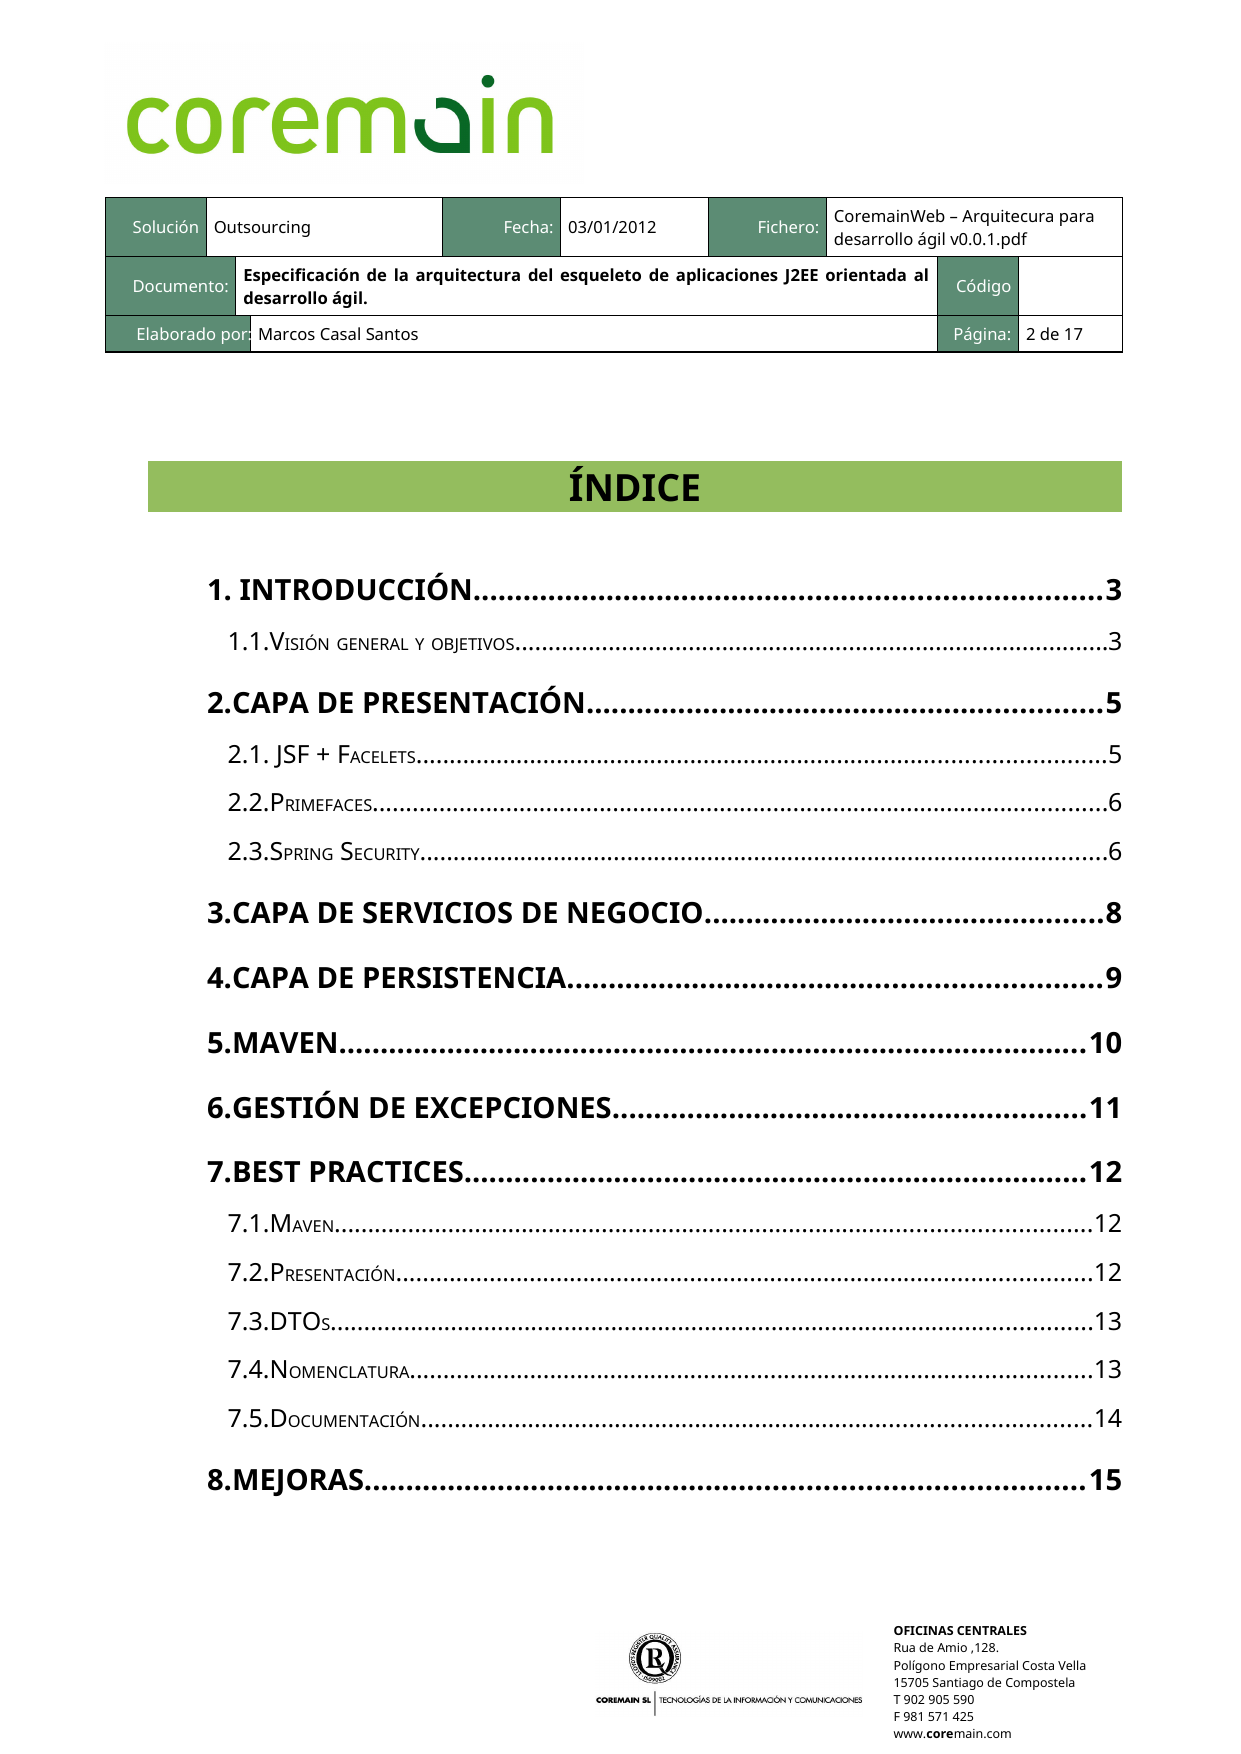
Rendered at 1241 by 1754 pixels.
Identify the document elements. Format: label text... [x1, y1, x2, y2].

text 2.1. JSF + Facelets 5 [168, 736, 1122, 771]
text 2.3.Spring Security 6 [168, 834, 1122, 868]
text 1.1.Visión general y objetivos 3 [168, 623, 1122, 657]
subtitle ÍNDICE [148, 461, 1122, 512]
text 7.Best practices 12 [148, 1152, 1122, 1191]
text 4.Capa de persistencia 9 [148, 957, 1122, 997]
text 8.Mejoras 15 [148, 1459, 1122, 1499]
picture [103, 42, 584, 184]
text 7.5.Documentación 14 [168, 1400, 1122, 1434]
text 2.2.Primefaces 6 [168, 785, 1122, 819]
text 1. Introducción 3 [148, 569, 1122, 608]
text 7.3.DTOs 13 [168, 1303, 1122, 1337]
text 3.Capa de servicios de negocio 8 [148, 893, 1122, 932]
text 6.Gestión de Excepciones 11 [148, 1087, 1122, 1127]
picture [595, 1631, 863, 1717]
text 5.Maven 10 [148, 1022, 1122, 1062]
text 7.1.Maven 12 [168, 1206, 1122, 1240]
text 7.2.Presentación 12 [168, 1254, 1122, 1288]
text 2.Capa de Presentación 5 [148, 682, 1122, 722]
text 7.4.Nomenclatura 13 [168, 1352, 1122, 1386]
